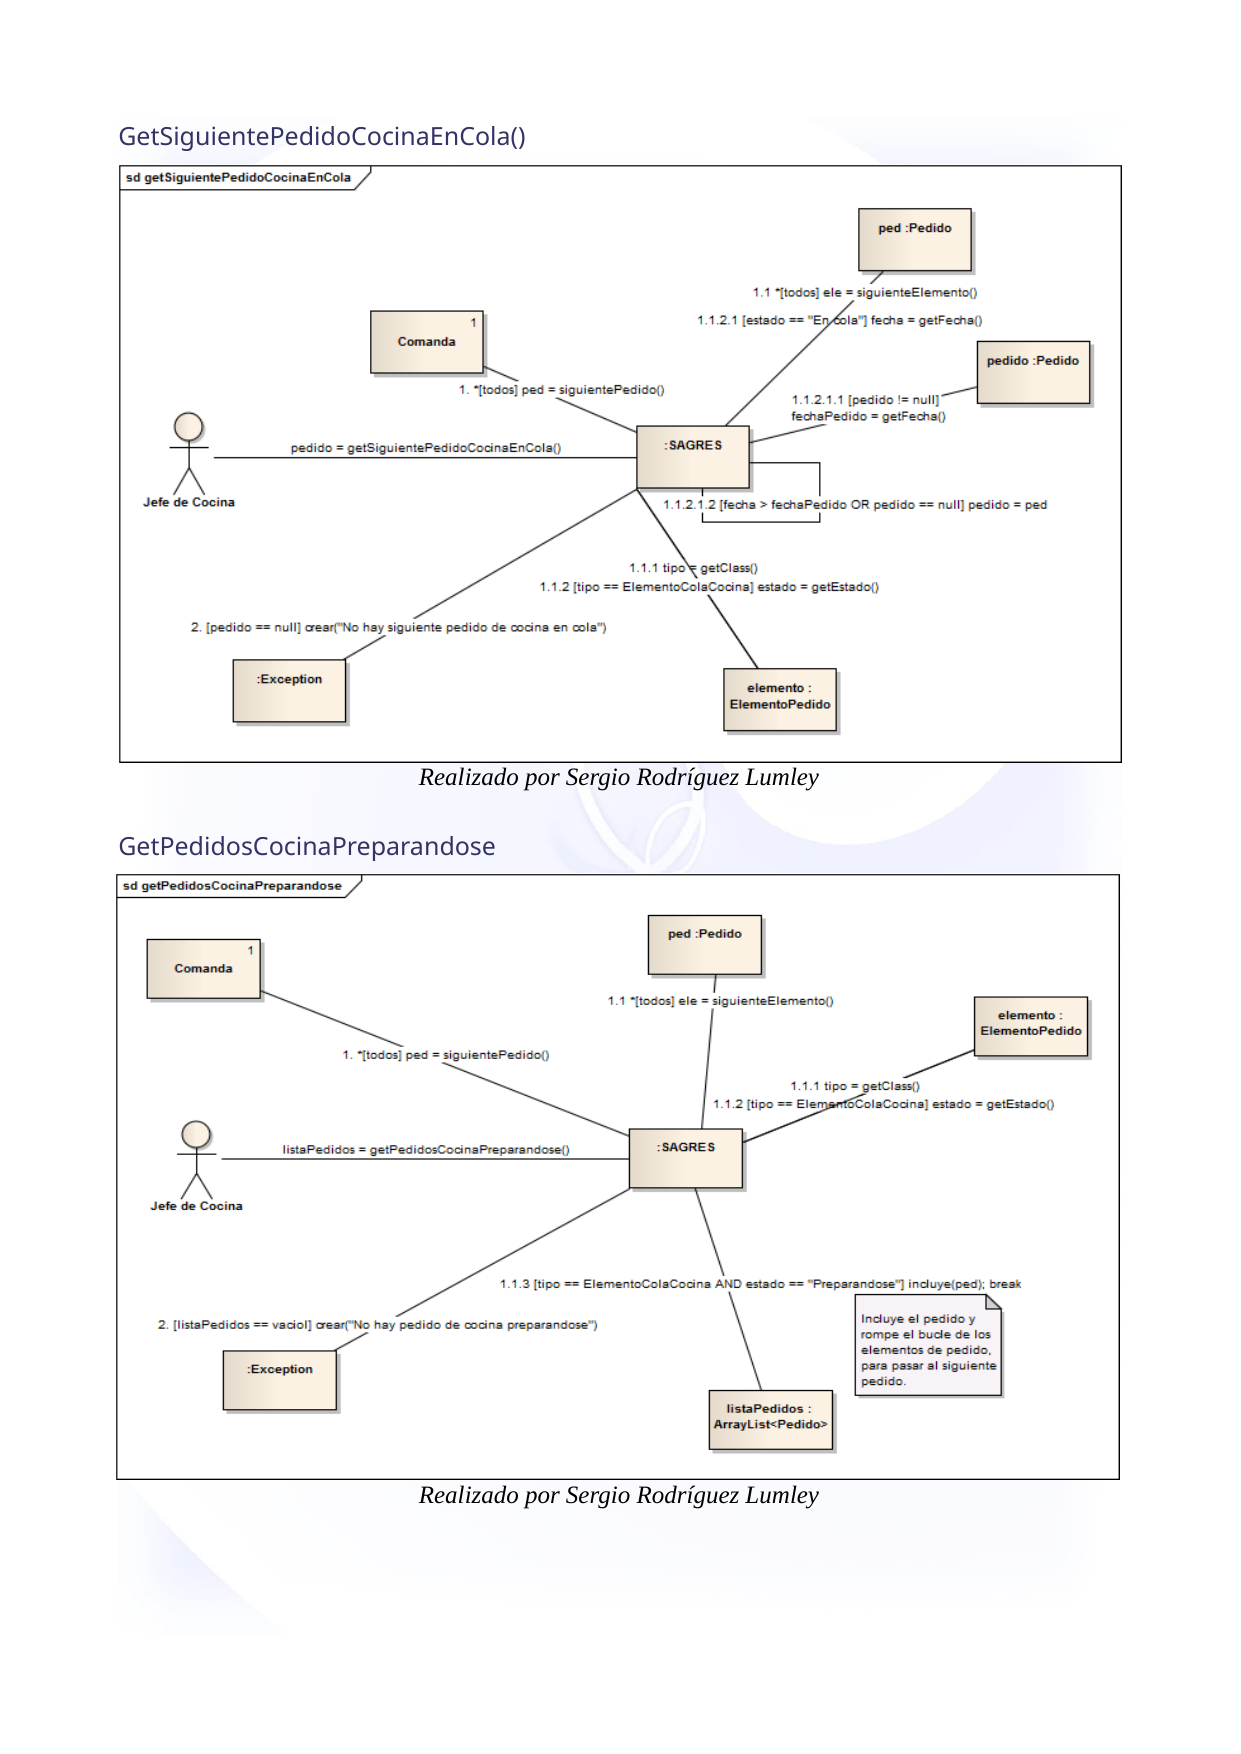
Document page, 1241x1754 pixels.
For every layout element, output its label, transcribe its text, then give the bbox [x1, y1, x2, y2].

picture [118, 152, 1122, 763]
text Realizado por Sergio Rodríguez Lumley [118, 875, 1122, 1508]
subtitle GetSiguientePedidoCocinaEnCola() [118, 118, 1122, 152]
picture [116, 863, 1122, 1480]
picture [118, 1508, 1122, 1636]
subtitle GetPedidosCocinaPreparandose [118, 829, 1122, 863]
picture [118, 791, 1122, 829]
text Realizado por Sergio Rodríguez Lumley [118, 763, 1122, 791]
